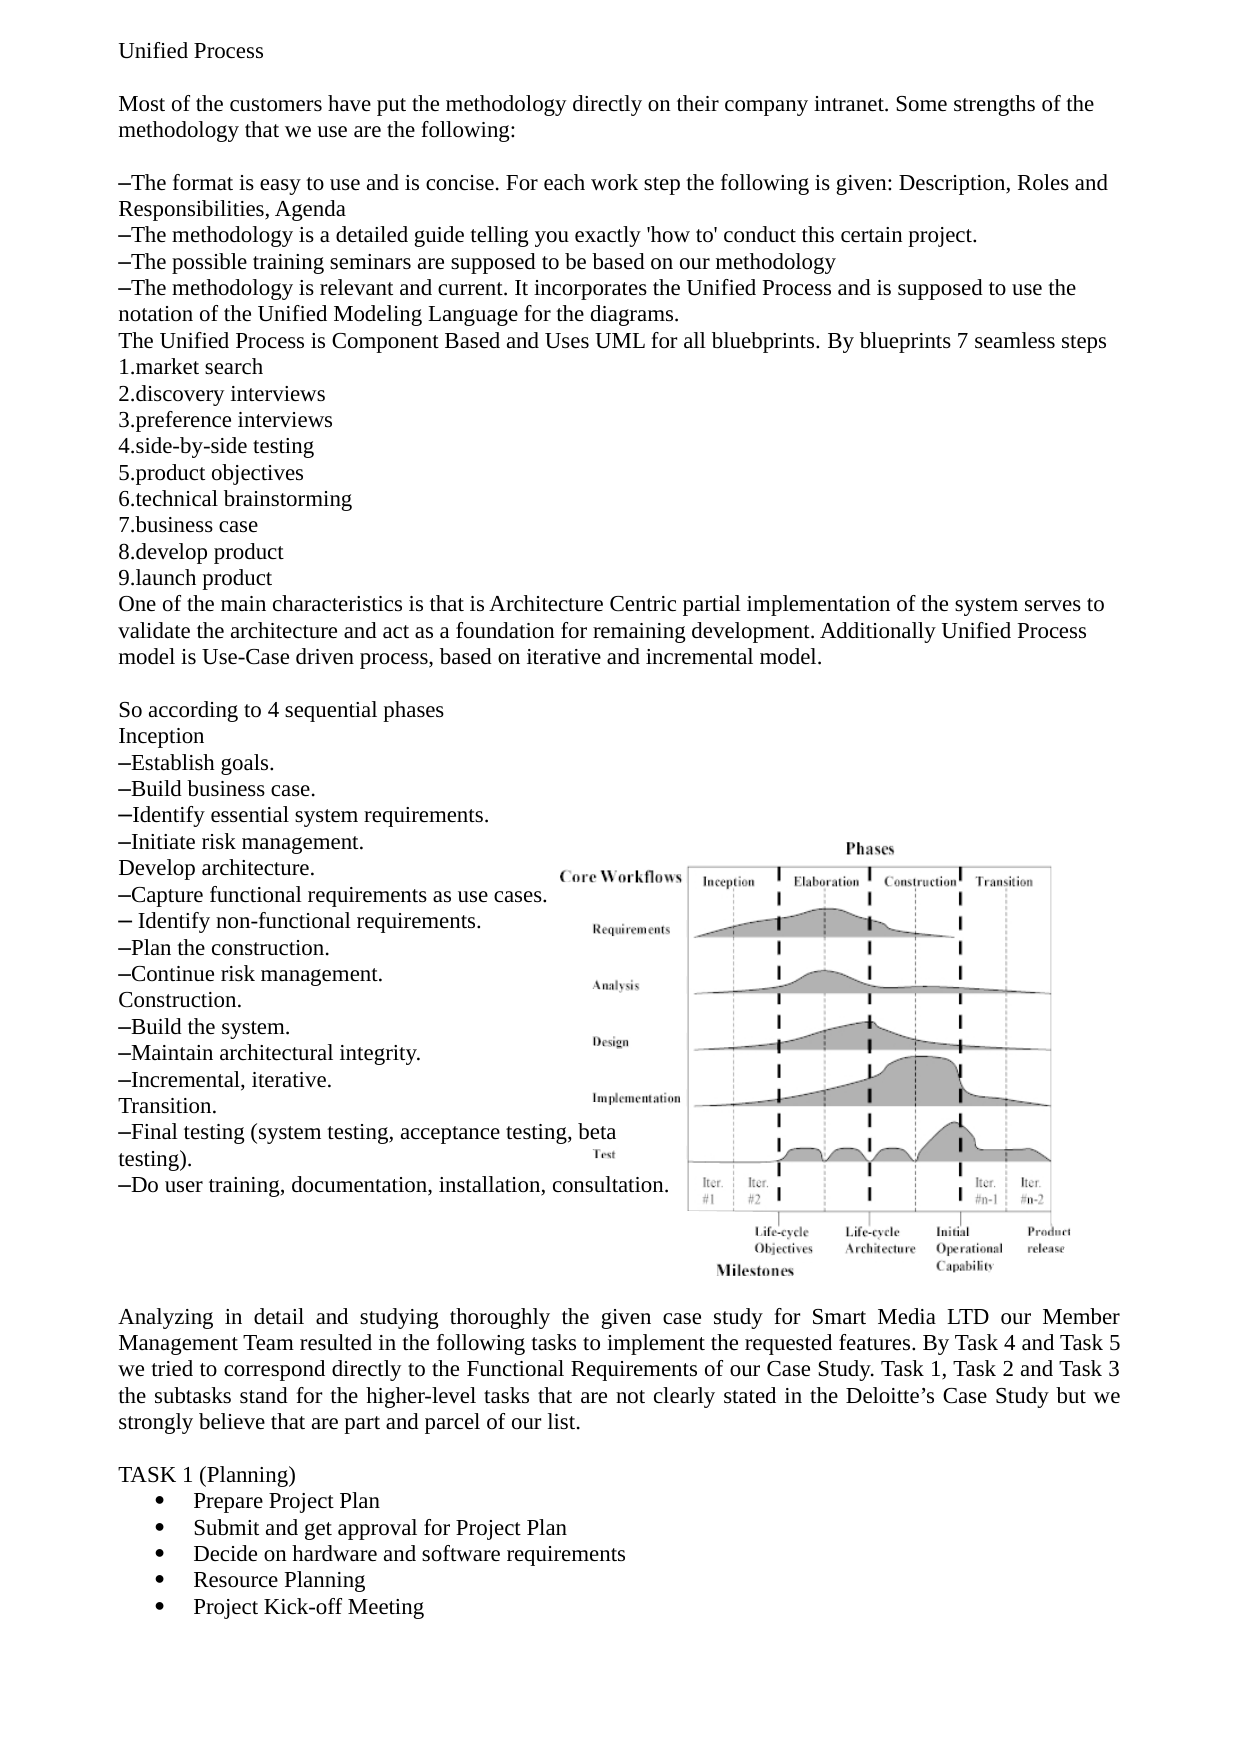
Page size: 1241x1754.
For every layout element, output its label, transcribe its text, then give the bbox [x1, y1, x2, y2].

list launch product [118, 564, 1122, 590]
list [1052, 1013, 1122, 1039]
list The methodology is relevant and current. It incorporates the Unified Process and is supposed to use the notation of the Unified Modeling Language for the diagrams. [118, 274, 1122, 327]
list Build business case. [118, 775, 1122, 801]
list Prepare Project Plan [156, 1487, 1122, 1514]
list Continue risk management. [118, 960, 686, 987]
list discovery interviews [118, 379, 1122, 406]
list Maintain architectural integrity. [118, 1039, 686, 1066]
list Decide on hardware and software requirements [156, 1540, 1122, 1566]
text Develop architecture. [118, 854, 827, 881]
list Plan the construction. [118, 934, 686, 960]
text [912, 854, 1122, 881]
text Transition. [118, 1092, 686, 1118]
list Resource Planning [156, 1566, 1122, 1593]
list side-by-side testing [118, 432, 1122, 459]
list [1052, 881, 1122, 907]
list Establish goals. [118, 748, 1122, 775]
text [1052, 987, 1122, 1013]
text Construction. [118, 987, 686, 1013]
list Identify essential system requirements. [118, 801, 1122, 828]
text Most of the customers have put the methodology directly on their company intranet. Some strengths of the methodology that we use are the following: [118, 90, 1122, 142]
text [1052, 1092, 1122, 1118]
list Project Kick-off Meeting [156, 1593, 1122, 1619]
list [1052, 934, 1122, 960]
list Final testing (system testing, acceptance testing, beta testing). [118, 1118, 686, 1171]
list The format is easy to use and is concise. For each work step the following is given: Description, Roles and Responsibilities, Agenda [118, 169, 1122, 221]
text Inception [118, 722, 1122, 748]
list [1052, 907, 1122, 934]
list Identify non-functional requirements. [118, 907, 686, 934]
text Analyzing in detail and studying thoroughly the given case study for Smart Media LTD our Member Management Team resulted in the following tasks to implement the requested features. By Task 4 and Task 5 we tried to correspond directly to the Functional Requirements of our Case Study. Task 1, Task 2 and Task 3 the subtasks stand for the higher-level tasks that are not clearly stated in the Deloitte’s Case Study but we strongly believe that are part and parcel of our list. [118, 1303, 1122, 1434]
list [1052, 1039, 1122, 1066]
text The Unified Process is Component Based and Uses UML for all bluebprints. By blueprints 7 seamless steps [118, 327, 1122, 353]
text One of the main characteristics is that is Architecture Centric partial implementation of the system serves to validate the architecture and act as a foundation for remaining development. Additionally Unified Process model is Use-Case driven process, based on iterative and incremental model. [118, 590, 1122, 669]
list product objectives [118, 459, 1122, 485]
list business case [118, 511, 1122, 538]
list technical brainstorming [118, 485, 1122, 511]
list [1052, 1118, 1122, 1171]
text Unified Process [118, 37, 1122, 63]
list Do user training, documentation, installation, consultation. [118, 1171, 686, 1197]
list [1052, 1171, 1122, 1197]
list The possible training seminars are supposed to be based on our methodology [118, 248, 1122, 274]
list preference interviews [118, 406, 1122, 432]
list Capture functional requirements as use cases. [118, 881, 686, 907]
text So according to 4 sequential phases [118, 696, 1122, 722]
list Build the system. [118, 1013, 686, 1039]
list [1052, 1066, 1122, 1092]
list The methodology is a detailed guide telling you exactly 'how to' conduct this certain project. [118, 221, 1122, 248]
list Incremental, iterative. [118, 1066, 686, 1092]
list develop product [118, 538, 1122, 564]
text TASK 1 (Planning) [118, 1461, 1122, 1487]
list market search [118, 353, 1122, 379]
list Submit and get approval for Project Plan [156, 1514, 1122, 1540]
list [1052, 960, 1122, 987]
list Initiate risk management. [118, 828, 1122, 854]
